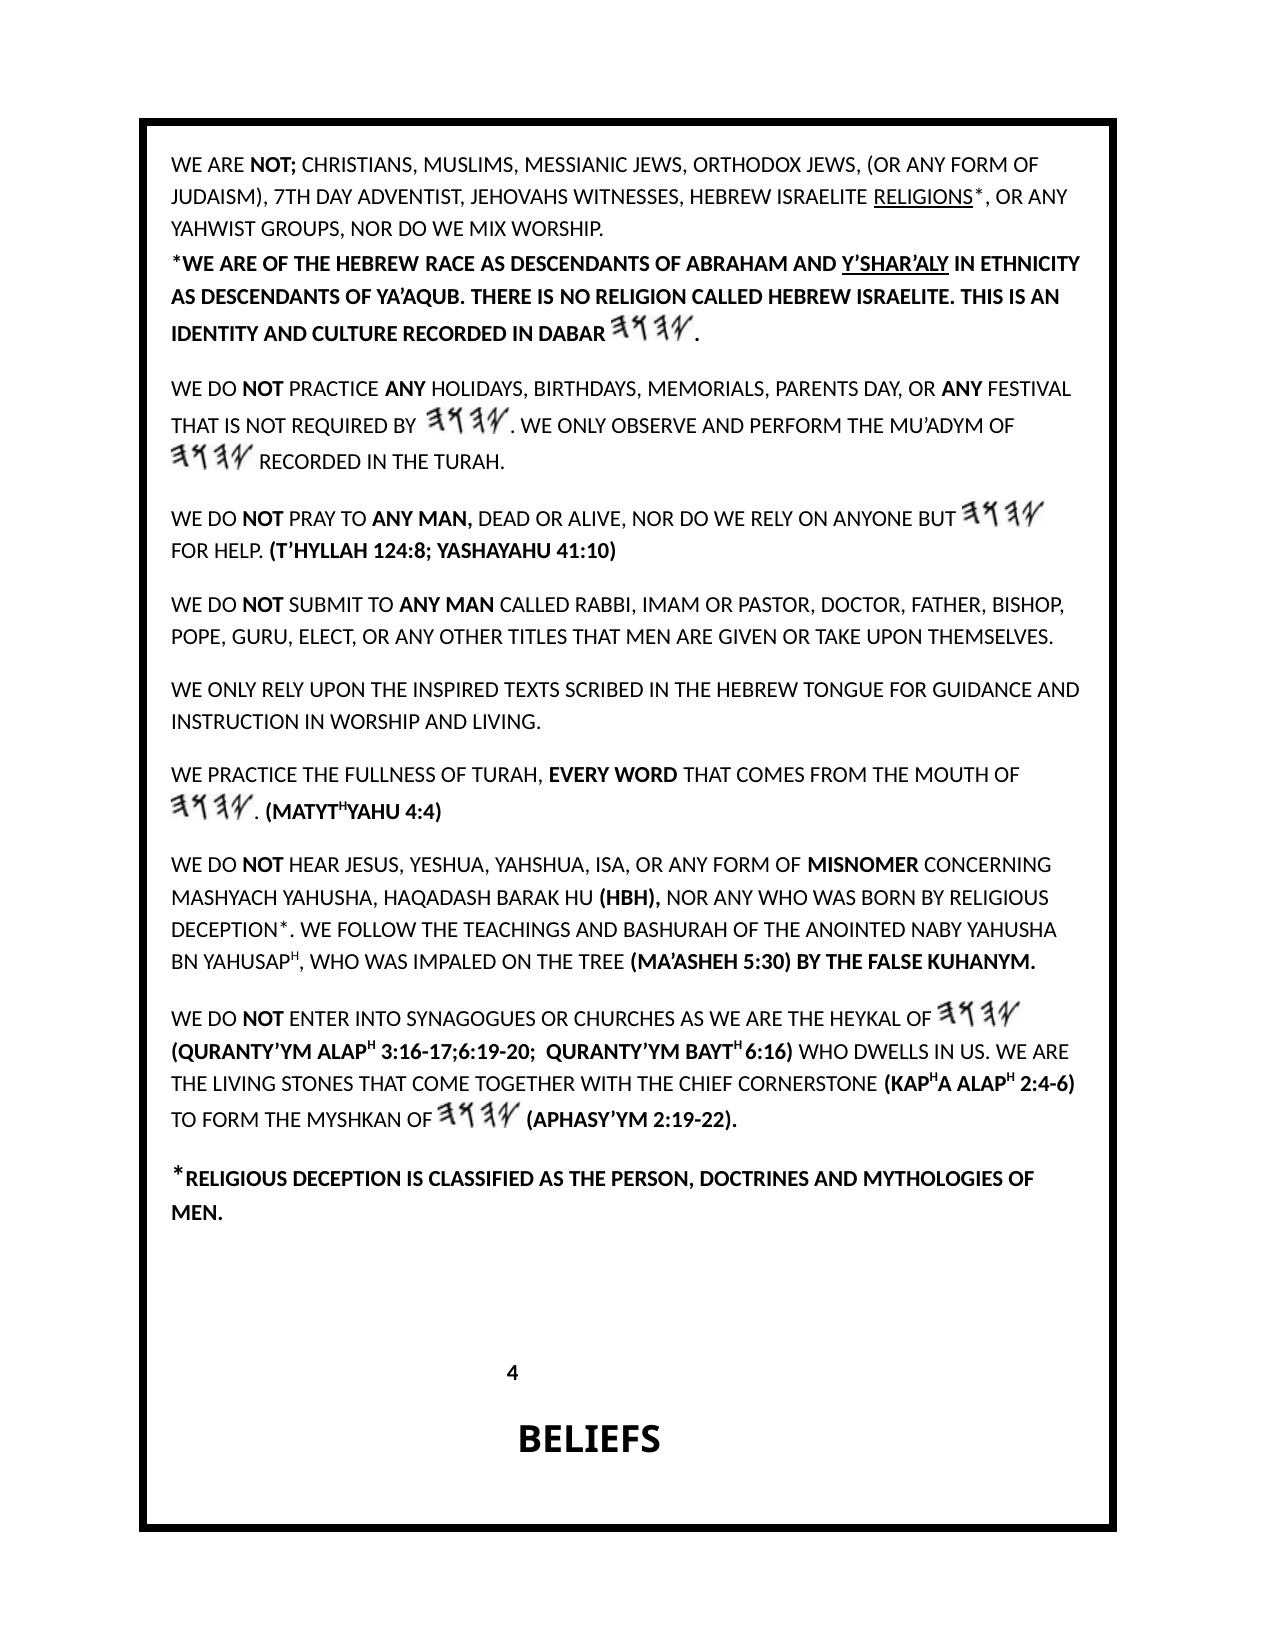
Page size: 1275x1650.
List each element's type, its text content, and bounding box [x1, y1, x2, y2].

text WE DO NOT SUBMIT TO ANY MAN CALLED RABBI, IMAM OR PASTOR, DOCTOR, FATHER, BISHOP, POPE, GURU, ELECT, OR ANY OTHER TITLES THAT MEN ARE GIVEN OR TAKE UPON THEMSELVES. [171, 590, 1085, 650]
text WE PRACTICE THE FULLNESS OF TURAH, EVERY WORD THAT COMES FROM THE MOUTH OF . (MATYTHYAHU 4:4) [171, 761, 1085, 825]
text WE DO NOT PRACTICE ANY HOLIDAYS, BIRTHDAYS, MEMORIALS, PARENTS DAY, OR ANY FESTIVAL THAT IS NOT REQUIRED BY . WE ONLY OBSERVE AND PERFORM THE MU’ADYM OF RECORDED IN THE TURAH. [171, 372, 1085, 475]
text *RELIGIOUS DECEPTION IS CLASSIFIED AS THE PERSON, DOCTRINES AND MYTHOLOGIES OF MEN. [171, 1158, 1085, 1227]
text BELIEFS [171, 1412, 1085, 1463]
text WE DO NOT ENTER INTO SYNAGOGUES OR CHURCHES AS WE ARE THE HEYKAL OF (QURANTY’YM ALAPH 3:16-17;6:19-20; QURANTY’YM BAYTH 6:16) WHO DWELLS IN US. WE ARE THE LIVING STONES THAT COME TOGETHER WITH THE CHIEF CORNERSTONE (KAPHA ALAPH 2:4-6) TO FORM THE MYSHKAN OF (APHASY’YM 2:19-22). [171, 1000, 1085, 1133]
text WE ARE NOT; CHRISTIANS, MUSLIMS, MESSIANIC JEWS, ORTHODOX JEWS, (OR ANY FORM OF JUDAISM), 7TH DAY ADVENTIST, JEHOVAHS WITNESSES, HEBREW ISRAELITE RELIGIONS*, OR ANY YAHWIST GROUPS, NOR DO WE MIX WORSHIP. *WE ARE OF THE HEBREW RACE AS DESCENDANTS OF ABRAHAM AND Y’SHAR’ALY IN ETHNICITY AS DESCENDANTS OF YA’AQUB. THERE IS NO RELIGION CALLED HEBREW ISRAELITE. THIS IS AN IDENTITY AND CULTURE RECORDED IN DABAR . [171, 150, 1085, 347]
text WE DO NOT HEAR JESUS, YESHUA, YAHSHUA, ISA, OR ANY FORM OF MISNOMER CONCERNING MASHYACH YAHUSHA, HAQADASH BARAK HU (HBH), NOR ANY WHO WAS BORN BY RELIGIOUS DECEPTION*. WE FOLLOW THE TEACHINGS AND BASHURAH OF THE ANOINTED NABY YAHUSHA BN YAHUSAPH, WHO WAS IMPALED ON THE TREE (MA’ASHEH 5:30) BY THE FALSE KUHANYM. [171, 850, 1085, 975]
text WE ONLY RELY UPON THE INSPIRED TEXTS SCRIBED IN THE HEBREW TONGUE FOR GUIDANCE AND INSTRUCTION IN WORSHIP AND LIVING. [171, 675, 1085, 736]
text WE DO NOT PRAY TO ANY MAN, DEAD OR ALIVE, NOR DO WE RELY ON ANYONE BUT FOR HELP. (T’HYLLAH 124:8; YASHAYAHU 41:10) [171, 500, 1085, 565]
text 4 [171, 1358, 1085, 1387]
